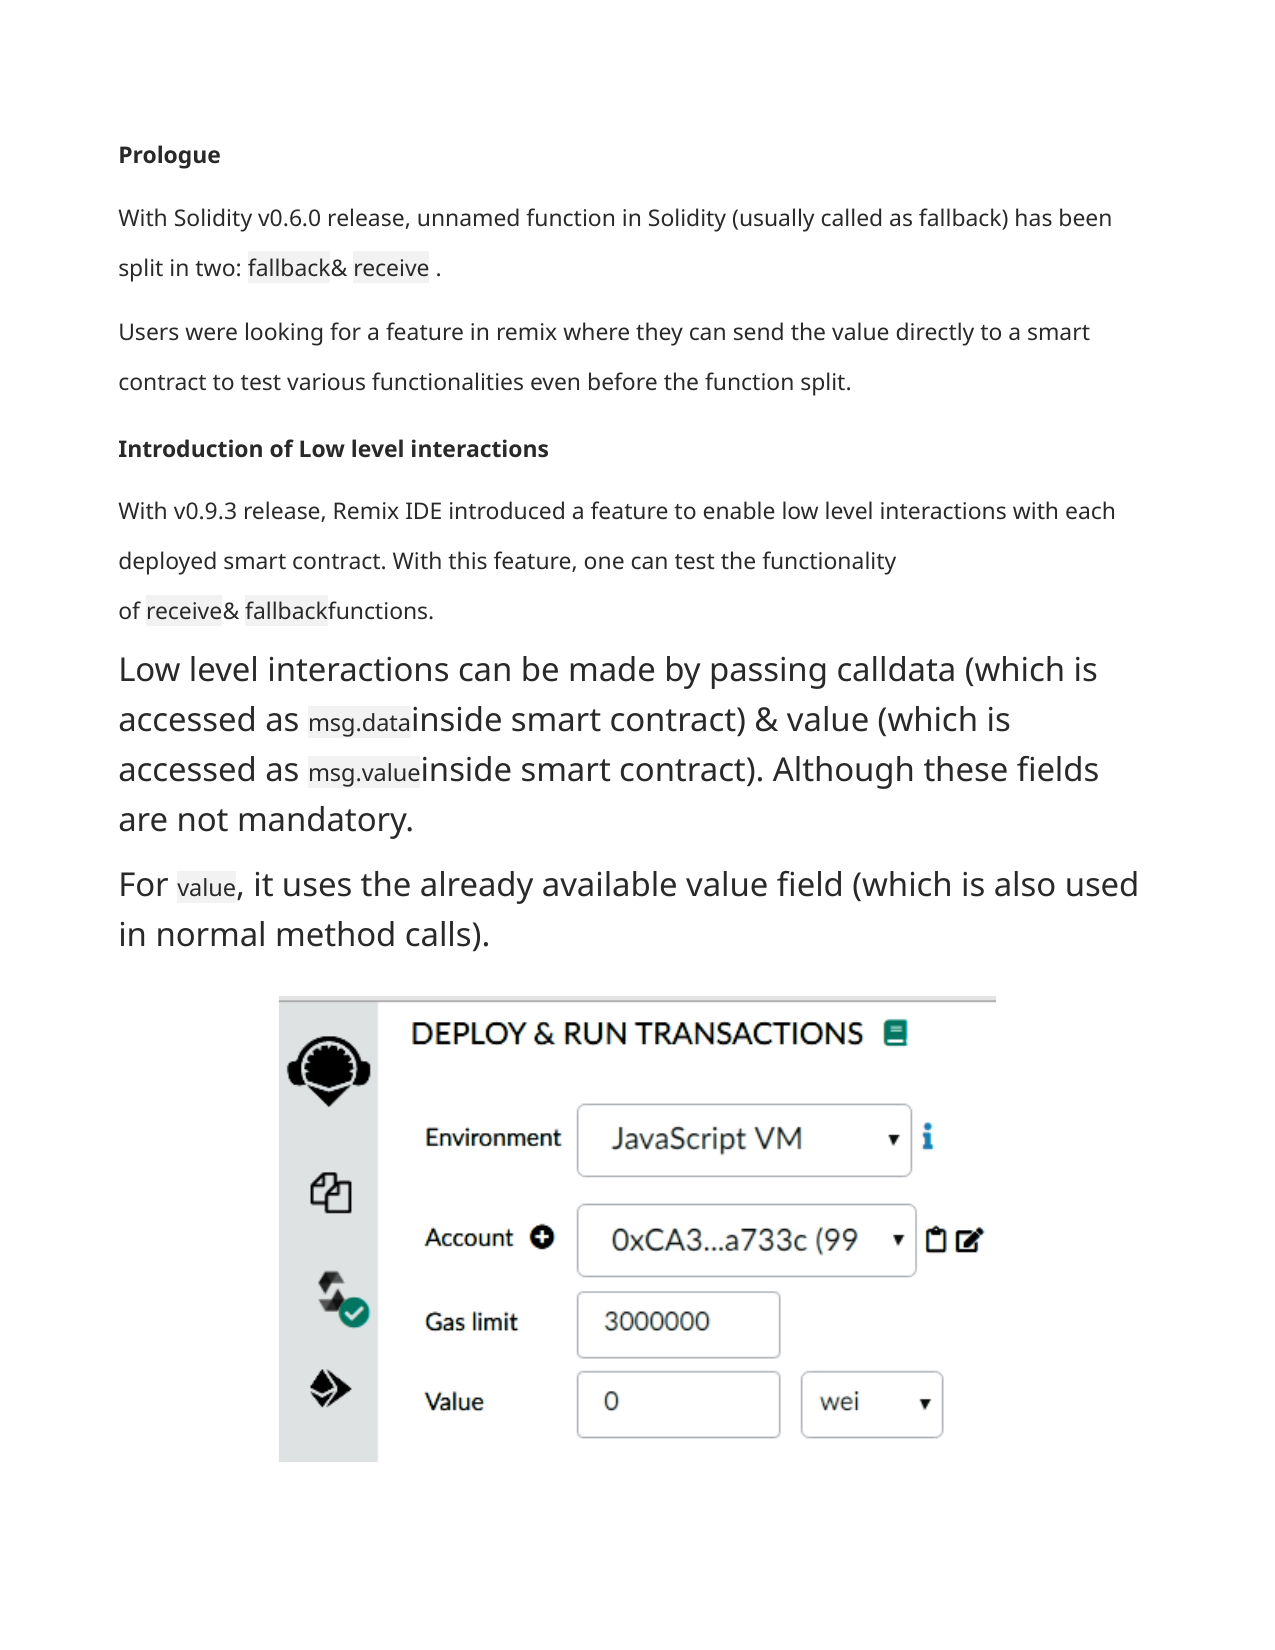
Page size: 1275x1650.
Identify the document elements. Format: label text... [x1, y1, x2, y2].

text With Solidity v0.6.0 release, unnamed function in Solidity (usually called as fallback) has been split in two: fallback& receive . [118, 183, 1157, 283]
text Low level interactions can be made by passing calldata (which is accessed as msg.datainside smart contract) & value (which is accessed as msg.valueinside smart contract). Although these fields are not mandatory. [118, 641, 1157, 841]
text Users were looking for a feature in remix where they can send the value directly to a smart contract to test various functionalities even before the function split. [118, 297, 1157, 397]
text With v0.9.3 release, Remix IDE introduced a feature to enable low level interactions with each deployed smart contract. With this feature, one can test the functionality of receive& fallbackfunctions. [118, 476, 1157, 626]
subtitle Prologue [118, 139, 1157, 170]
text For value, it uses the already available value field (which is also used in normal method calls). [118, 856, 1157, 956]
picture [278, 996, 997, 1462]
subtitle Introduction of Low level interactions [118, 433, 1157, 464]
